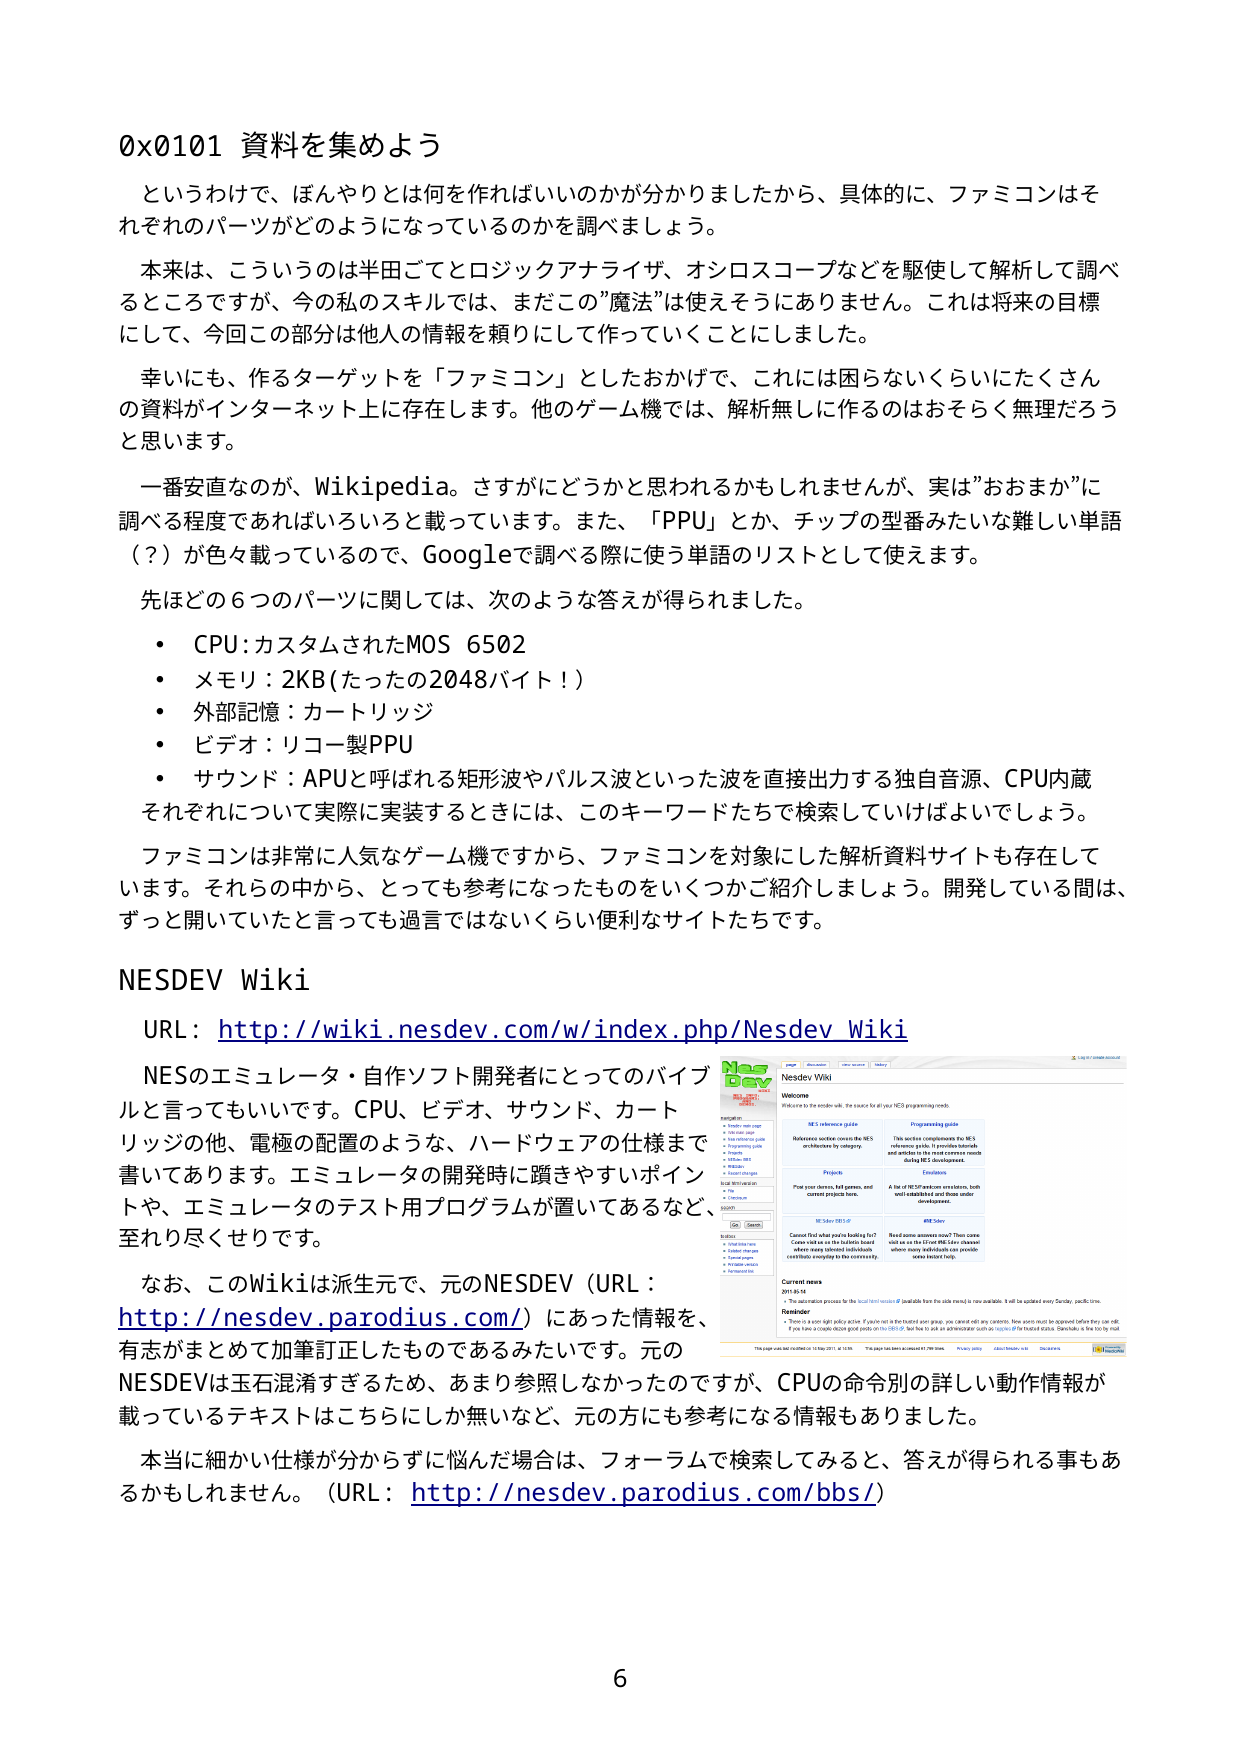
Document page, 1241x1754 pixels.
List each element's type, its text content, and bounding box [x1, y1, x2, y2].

list メモリ：2KB(たったの2048バイト！） [156, 661, 1122, 695]
text 幸いにも、作るターゲットを「ファミコン」としたおかげで、これには困らないくらいにたくさんの資料がインターネット上に存在します。他のゲーム機では、解析無しに作るのはおそらく無理だろうと思います。 [118, 361, 1122, 456]
picture [720, 1056, 1127, 1357]
text URL: http://wiki.nesdev.com/w/index.php/Nesdev_Wiki [118, 1011, 1122, 1046]
text NESのエミュレータ・自作ソフト開発者にとってのバイブルと言ってもいいです。CPU、ビデオ、サウンド、カートリッジの他、電極の配置のような、ハードウェアの仕様まで書いてあります。エミュレータの開発時に躓きやすいポイントや、エミュレータのテスト用プログラムが置いてあるなど、至れり尽くせりです。 [118, 1058, 720, 1253]
text なお、このWikiは派生元で、元のNESDEV（URL： http://nesdev.parodius.com/）にあった情報を、有志がまとめて加筆訂正したものであるみたいです。元のNESDEVは玉石混淆すぎるため、あまり参照しなかったのですが、CPUの命令別の詳しい動作情報が載っているテキストはこちらにしか無いなど、元の方にも参考になる情報もありました。 [118, 1265, 1122, 1431]
subtitle NESDEV Wiki [118, 959, 1122, 999]
subtitle 0x0101 資料を集めよう [118, 123, 1122, 165]
text 本来は、こういうのは半田ごてとロジックアナライザ、オシロスコープなどを駆使して解析して調べるところですが、今の私のスキルでは、まだこの”魔法”は使えそうにありません。これは将来の目標にして、今回この部分は他人の情報を頼りにして作っていくことにしました。 [118, 253, 1122, 348]
list ビデオ：リコー製PPU [156, 727, 1122, 761]
list CPU:カスタムされたMOS 6502 [156, 627, 1122, 661]
text というわけで、ぼんやりとは何を作ればいいのかが分かりましたから、具体的に、ファミコンはそれぞれのパーツがどのようになっているのかを調べましょう。 [118, 177, 1122, 241]
text 一番安直なのが、Wikipedia。さすがにどうかと思われるかもしれませんが、実は”おおまか”に調べる程度であればいろいろと載っています。また、「PPU」とか、チップの型番みたいな難しい単語（？）が色々載っているので、Googleで調べる際に使う単語のリストとして使えます。 [118, 468, 1122, 571]
list サウンド：APUと呼ばれる矩形波やパルス波といった波を直接出力する独自音源、CPU内蔵 [156, 761, 1122, 795]
text ファミコンは非常に人気なゲーム機ですから、ファミコンを対象にした解析資料サイトも存在しています。それらの中から、とっても参考になったものをいくつかご紹介しましょう。開発している間は、ずっと開いていたと言っても過言ではないくらい便利なサイトたちです。 [118, 839, 1122, 934]
text 本当に細かい仕様が分からずに悩んだ場合は、フォーラムで検索してみると、答えが得られる事もあるかもしれません。（URL: http://nesdev.parodius.com/bbs/） [118, 1443, 1122, 1509]
text それぞれについて実際に実装するときには、このキーワードたちで検索していけばよいでしょう。 [118, 795, 1122, 827]
text 先ほどの６つのパーツに関しては、次のような答えが得られました。 [118, 583, 1122, 615]
list 外部記憶：カートリッジ [156, 695, 1122, 727]
